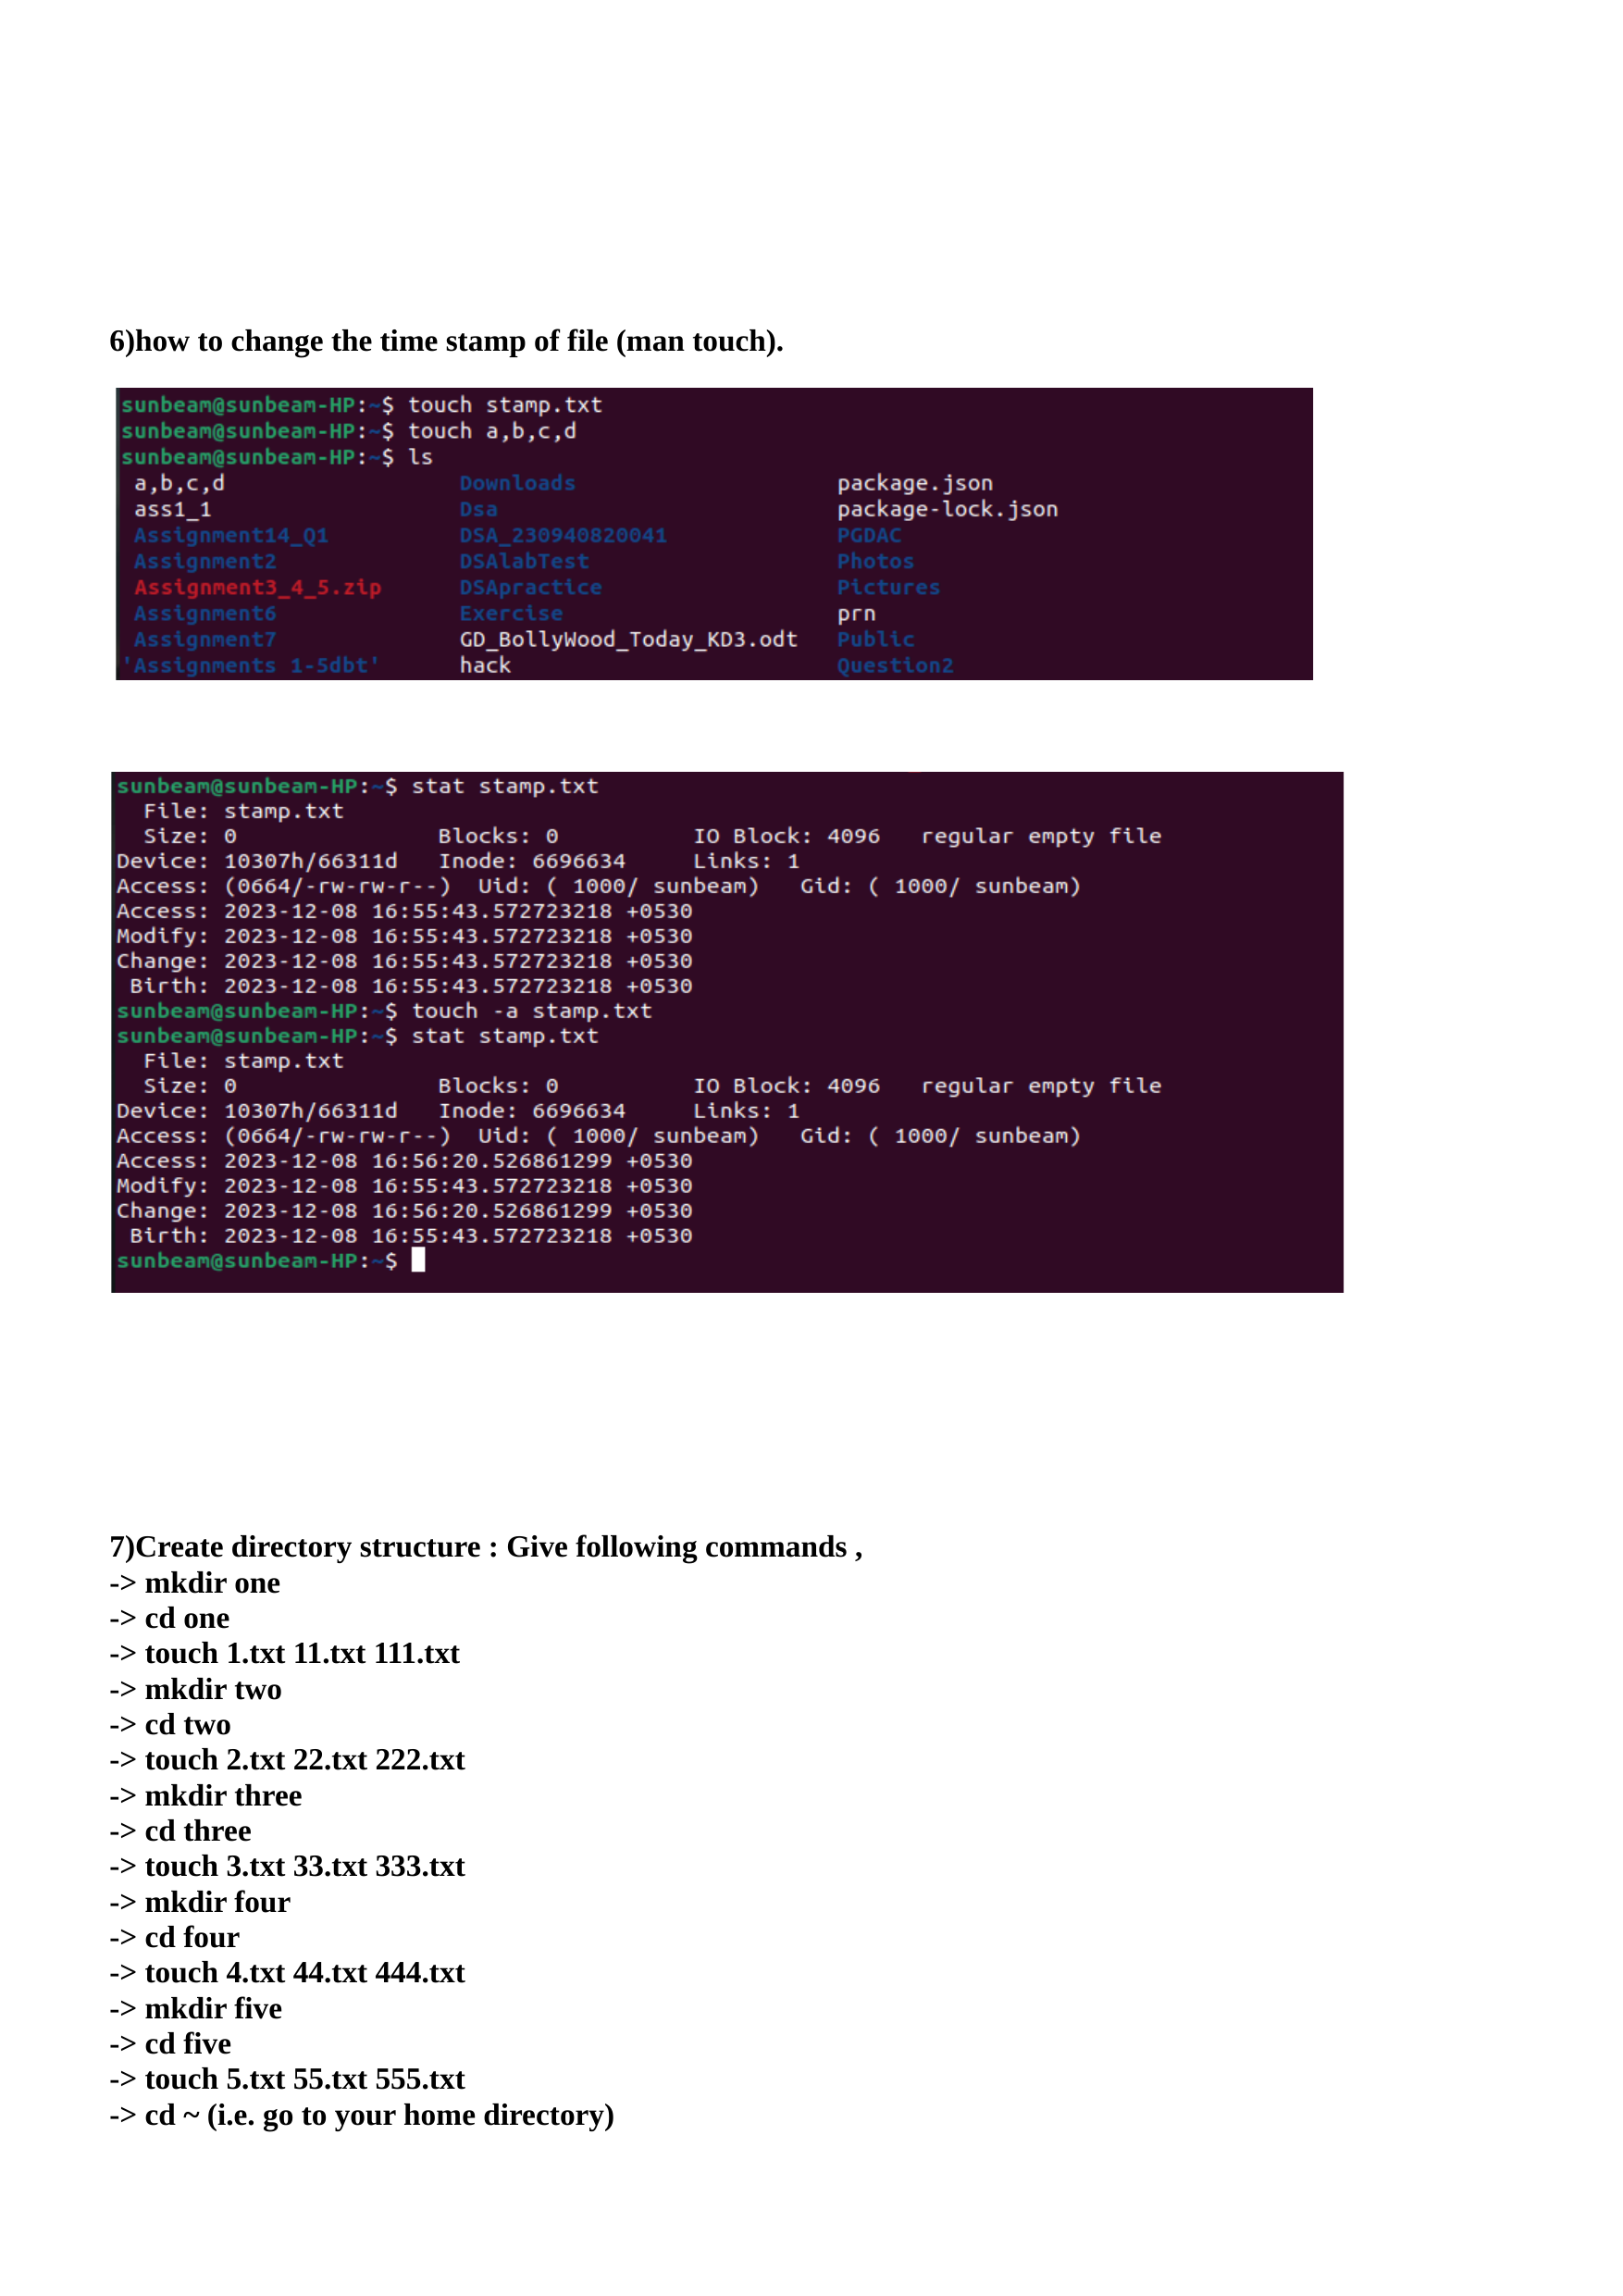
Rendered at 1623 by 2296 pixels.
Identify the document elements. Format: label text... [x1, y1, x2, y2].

picture [111, 772, 1344, 1293]
text -> touch 4.txt 44.txt 444.txt [109, 1954, 1514, 1990]
text -> cd four [109, 1918, 1514, 1954]
text -> cd five [109, 2025, 1514, 2060]
text -> touch 3.txt 33.txt 333.txt [109, 1847, 1514, 1883]
text -> mkdir four [109, 1883, 1514, 1918]
text -> touch 5.txt 55.txt 555.txt [109, 2060, 1514, 2096]
text -> cd two [109, 1706, 1514, 1741]
text -> cd three [109, 1812, 1514, 1847]
text -> touch 1.txt 11.txt 111.txt [109, 1634, 1514, 1670]
text -> mkdir three [109, 1777, 1514, 1812]
text -> mkdir one [109, 1564, 1514, 1599]
text -> cd one [109, 1599, 1514, 1634]
text 6)how to change the time stamp of file (man touch). [109, 322, 1514, 357]
text -> touch 2.txt 22.txt 222.txt [109, 1741, 1514, 1777]
text -> mkdir two [109, 1670, 1514, 1706]
text 7)Create directory structure : Give following commands , [109, 1528, 1514, 1564]
text -> cd ~ (i.e. go to your home directory) [109, 2096, 1514, 2131]
text -> mkdir five [109, 1990, 1514, 2025]
